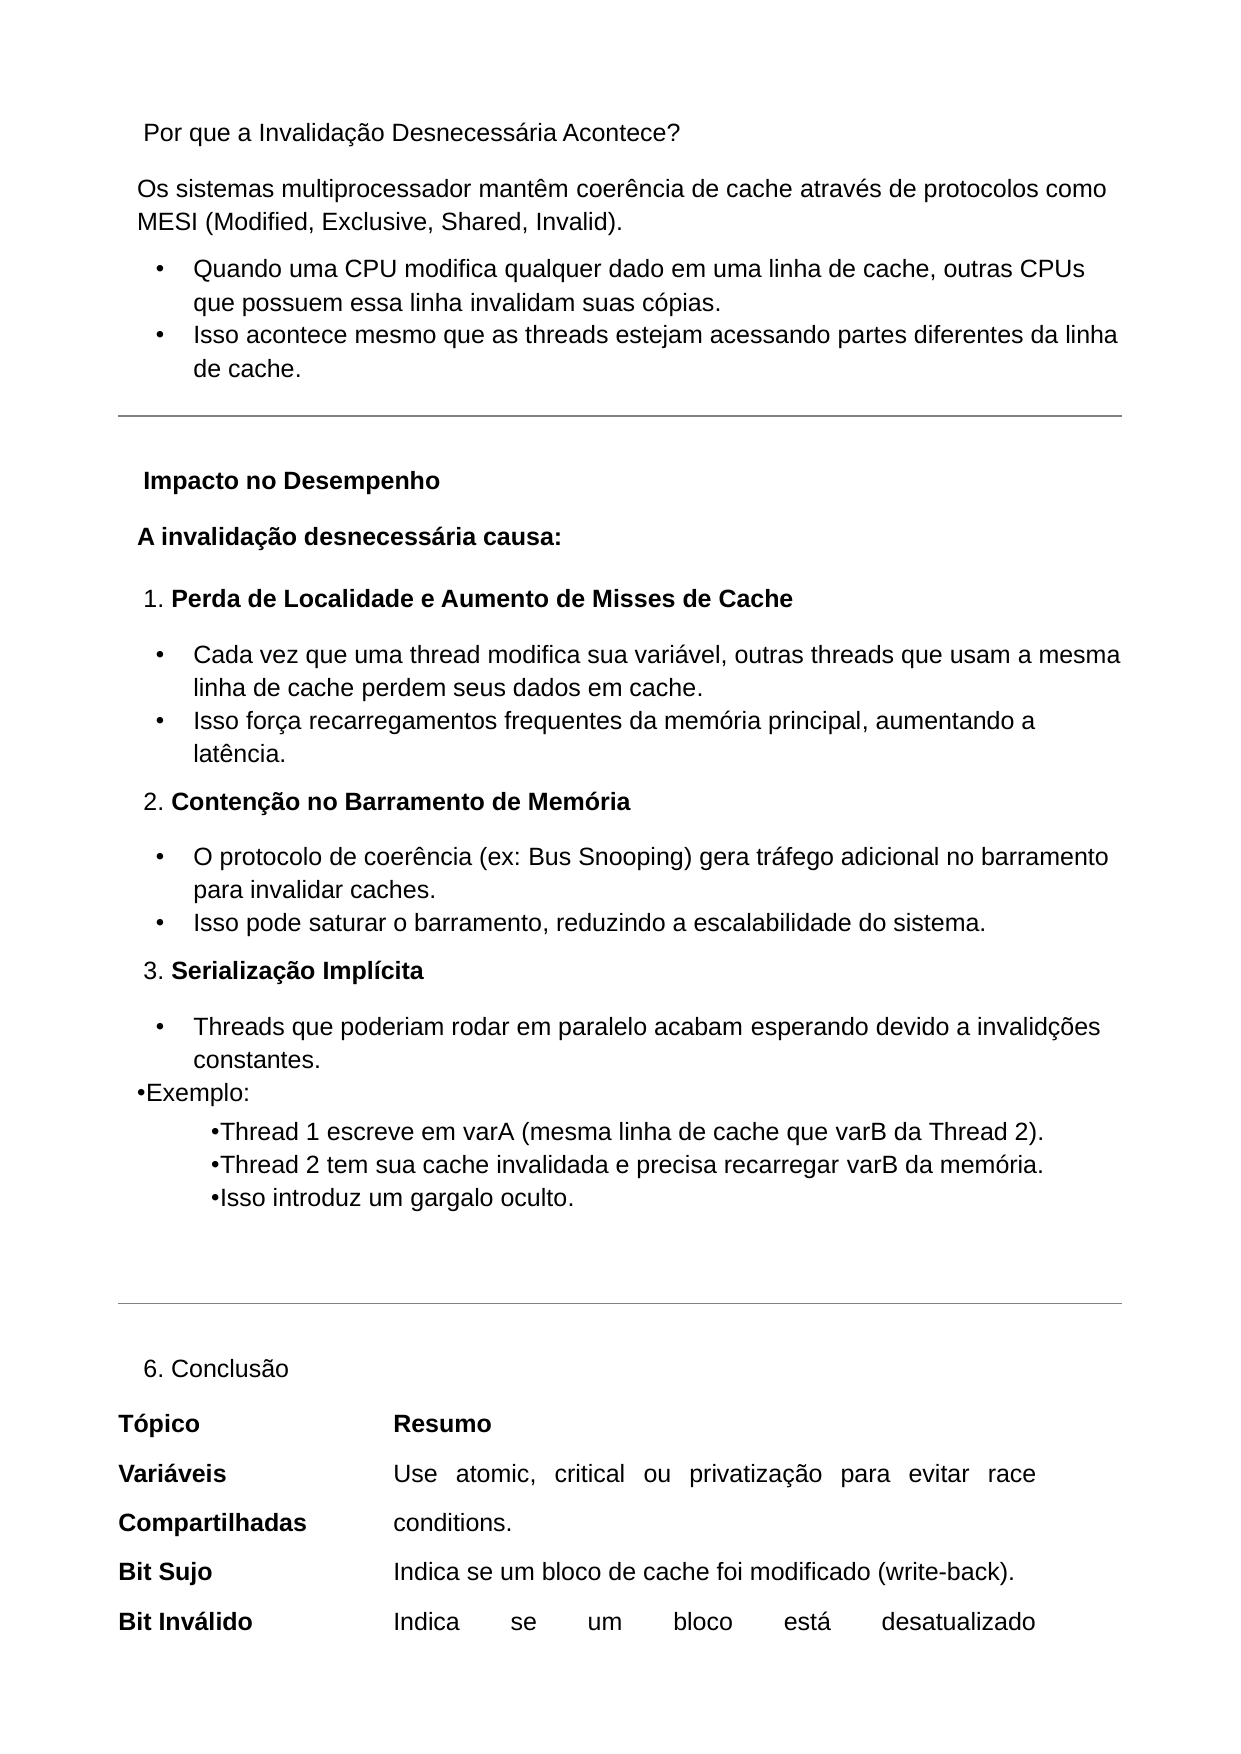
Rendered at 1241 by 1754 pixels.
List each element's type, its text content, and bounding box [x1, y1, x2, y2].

list Quando uma CPU modifica qualquer dado em uma linha de cache, outras CPUs que possuem essa linha invalidam suas cópias. [156, 254, 1122, 316]
table_cell Indica se um bloco está desatualizado [393, 1607, 1037, 1636]
list Exemplo: [118, 1078, 1122, 1107]
list Thread 1 escreve em varA (mesma linha de cache que varB da Thread 2). [118, 1117, 1122, 1146]
list Thread 2 tem sua cache invalidada e precisa recarregar varB da memória. [118, 1150, 1122, 1179]
text Os sistemas multiprocessador mantêm coerência de cache através de protocolos como MESI (Modified, Exclusive, Shared, Invalid). [137, 174, 1122, 236]
table_header Tópico [118, 1409, 393, 1459]
list O protocolo de coerência (ex: Bus Snooping) gera tráfego adicional no barramento para invalidar caches. [156, 842, 1122, 904]
list Cada vez que uma thread modifica sua variável, outras threads que usam a mesma linha de cache perdem seus dados em cache. [156, 639, 1122, 701]
table_cell Variáveis Compartilhadas [118, 1459, 393, 1557]
text A invalidação desnecessária causa: [137, 522, 1122, 551]
table_cell Bit Inválido [118, 1607, 393, 1636]
list Isso introduz um gargalo oculto. [118, 1183, 1122, 1212]
list Isso força recarregamentos frequentes da memória principal, aumentando a latência. [156, 706, 1122, 768]
subtitle 1. Perda de Localidade e Aumento de Misses de Cache [143, 584, 1122, 613]
table_cell Indica se um bloco de cache foi modificado (write-back). [393, 1558, 1037, 1607]
subtitle 6. Conclusão [143, 1354, 1122, 1382]
table_header Resumo [393, 1409, 1037, 1459]
subtitle 2. Contenção no Barramento de Memória [143, 786, 1122, 815]
subtitle Impacto no Desempenho [143, 466, 1122, 495]
list Isso pode saturar o barramento, reduzindo a escalabilidade do sistema. [156, 908, 1122, 937]
table_cell Use atomic, critical ou privatização para evitar race conditions. [393, 1459, 1037, 1557]
subtitle 3. Serialização Implícita [143, 956, 1122, 985]
list Isso acontece mesmo que as threads estejam acessando partes diferentes da linha de cache. [156, 321, 1122, 382]
list Threads que poderiam rodar em paralelo acabam esperando devido a invalidções constantes. [156, 1012, 1122, 1073]
subtitle Por que a Invalidação Desnecessária Acontece? [143, 118, 1122, 147]
table_cell Bit Sujo [118, 1558, 393, 1607]
